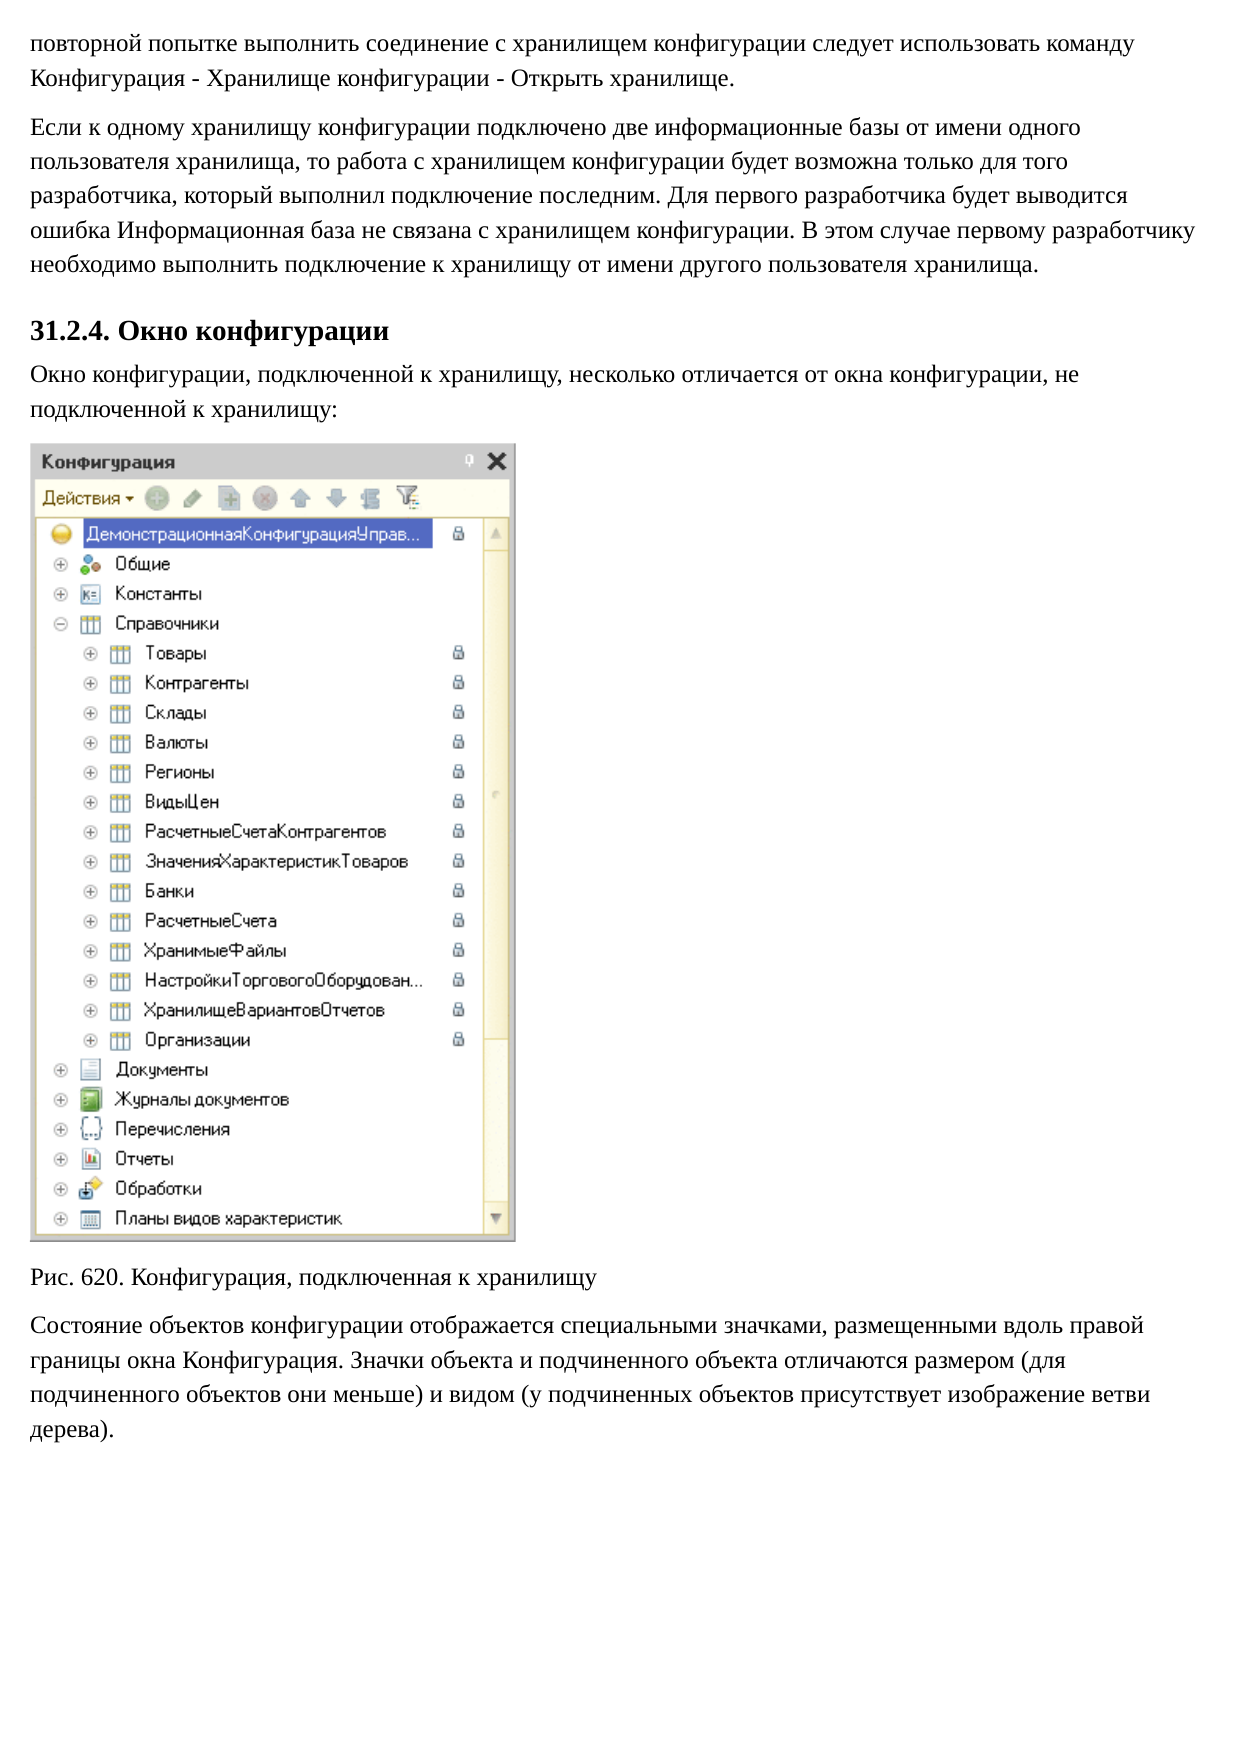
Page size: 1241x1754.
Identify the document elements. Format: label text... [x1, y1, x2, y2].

text Окно конфигурации, подключенной к хранилищу, несколько отличается от окна конфигурации, не подключенной к хранилищу: [30, 359, 1211, 422]
text Если к одному хранилищу конфигурации подключено две информационные базы от имени одного пользователя хранилища, то работа с хранилищем конфигурации будет возможна только для того разработчика, который выполнил подключение последним. Для первого разработчика будет выводится ошибка Информационная база не связана с хранилищем конфигурации. В этом случае первому разработчику необходимо выполнить подключение к хранилищу от имени другого пользователя хранилища. [30, 112, 1211, 278]
text Рис. 620. Конфигурация, подключенная к хранилищу [30, 1262, 1211, 1290]
text Состояние объектов конфигурации отображается специальными значками, размещенными вдоль правой границы окна Конфигурация. Значки объекта и подчиненного объекта отличаются размером (для подчиненного объектов они меньше) и видом (у подчиненных объектов присутствует изображение ветви дерева). [30, 1311, 1211, 1443]
picture [29, 442, 516, 1242]
text повторной попытке выполнить соединение с хранилищем конфигурации следует использовать команду Конфигурация ‑ Хранилище конфигурации ‑ Открыть хранилище. [30, 28, 1211, 91]
subtitle 31.2.4. Окно конфигурации [30, 313, 1211, 347]
